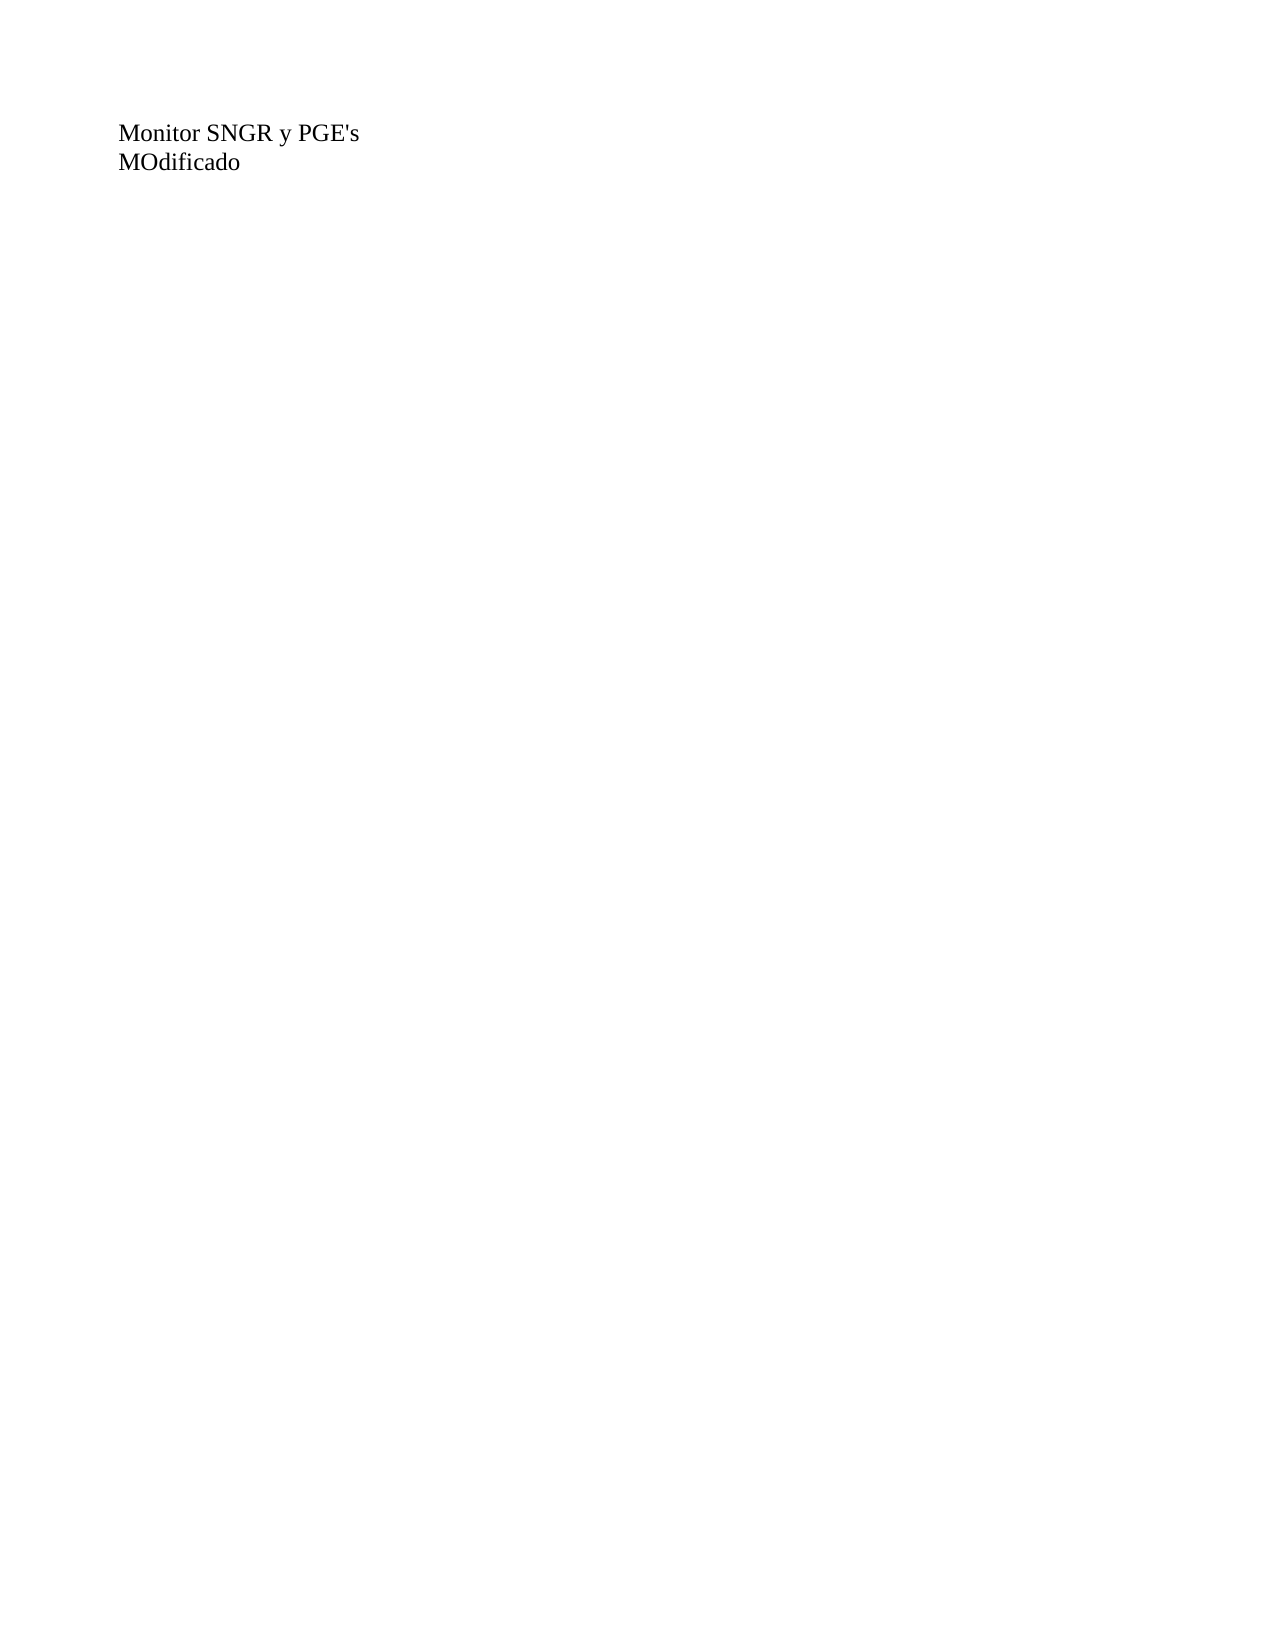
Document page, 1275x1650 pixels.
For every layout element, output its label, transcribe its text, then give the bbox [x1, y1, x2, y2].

text MOdificado [118, 147, 1157, 176]
text Monitor SNGR y PGE's [118, 118, 1157, 147]
